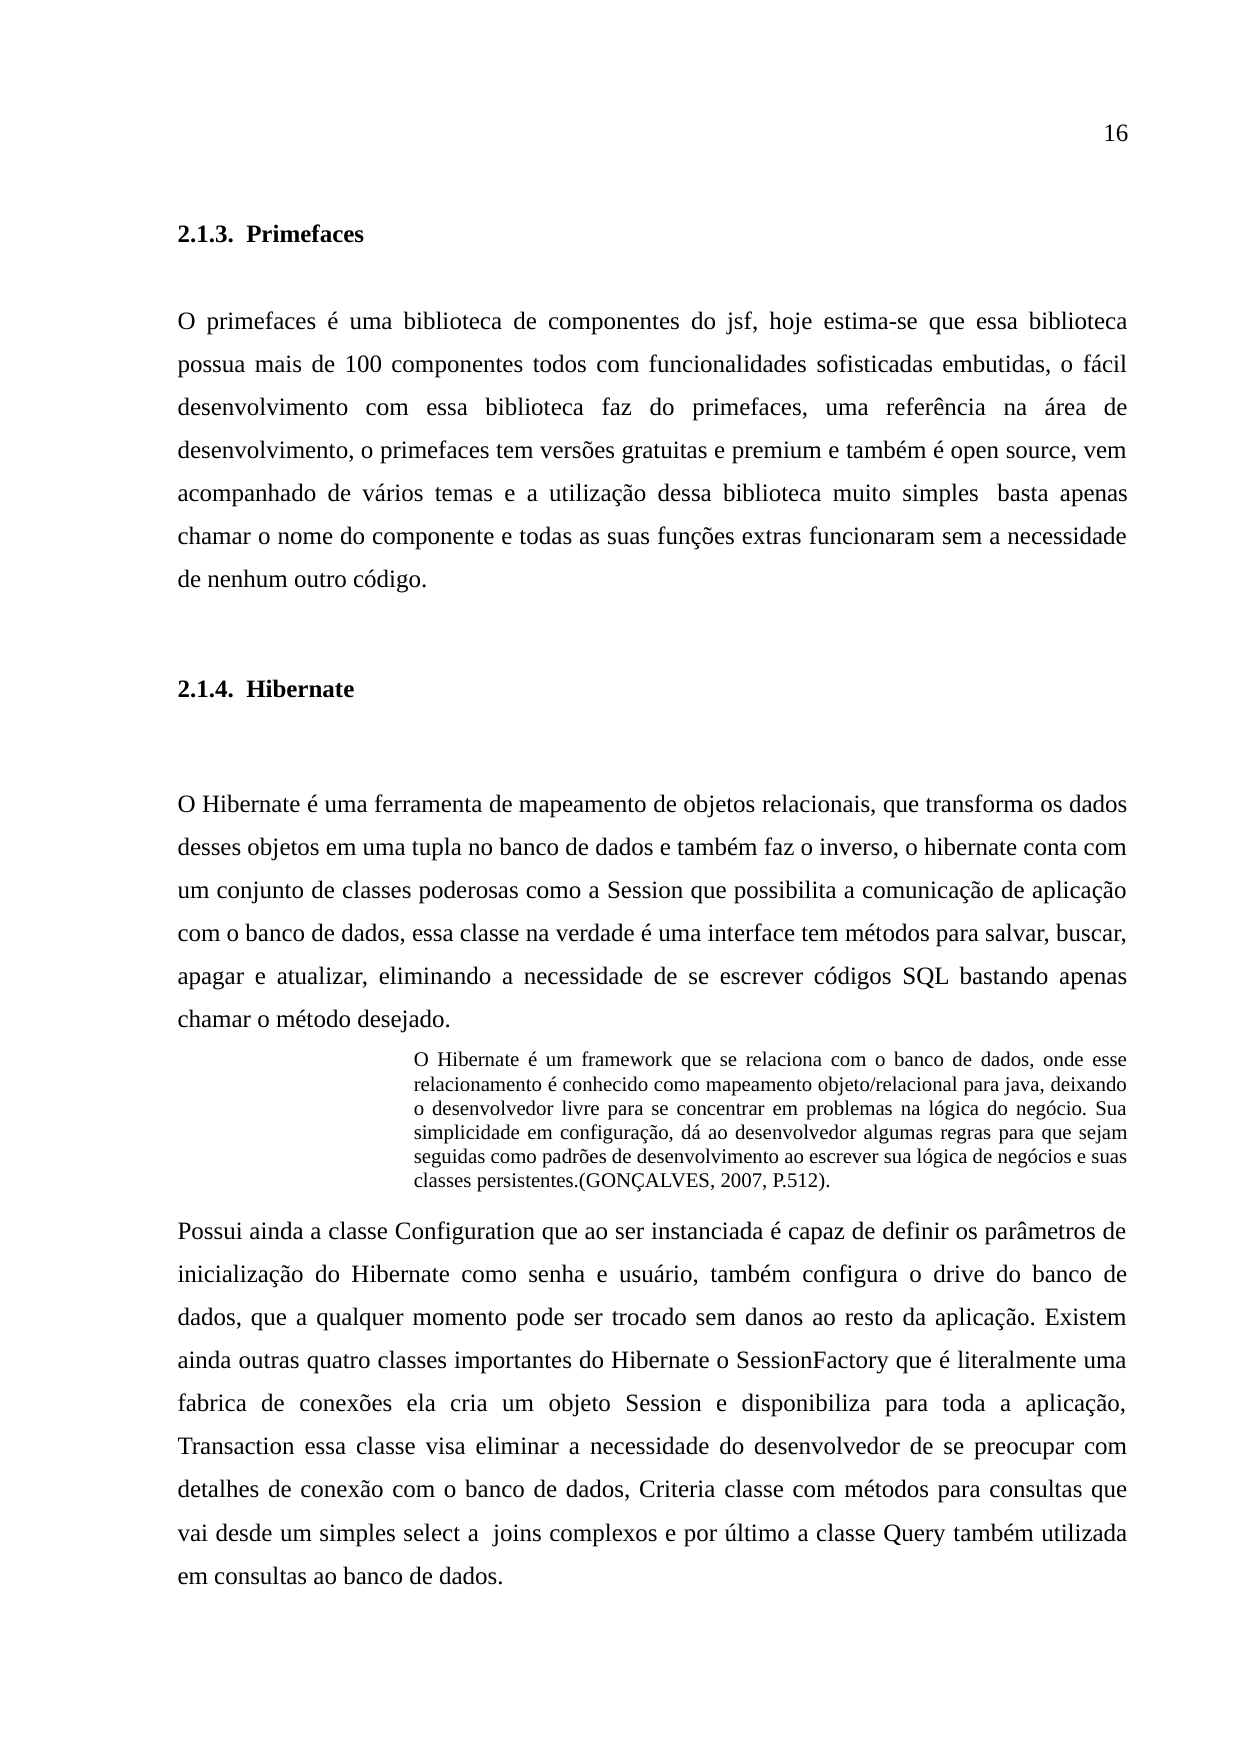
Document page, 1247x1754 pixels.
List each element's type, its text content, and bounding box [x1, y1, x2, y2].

text Possui ainda a classe Configuration que ao ser instanciada é capaz de definir os parâmetros de inicialização do Hibernate como senha e usuário, também configura o drive do banco de dados, que a qualquer momento pode ser trocado sem danos ao resto da aplicação. Existem ainda outras quatro classes importantes do Hibernate o SessionFactory que é literalmente uma fabrica de conexões ela cria um objeto Session e disponibiliza para toda a aplicação, Transaction essa classe visa eliminar a necessidade do desenvolvedor de se preocupar com detalhes de conexão com o banco de dados, Criteria classe com métodos para consultas que vai desde um simples select a joins complexos e por último a classe Query também utilizada em consultas ao banco de dados. [177, 1216, 1128, 1589]
subtitle hibernate [177, 674, 1128, 702]
text O Hibernate é uma ferramenta de mapeamento de objetos relacionais, que transforma os dados desses objetos em uma tupla no banco de dados e também faz o inverso, o hibernate conta com um conjunto de classes poderosas como a Session que possibilita a comunicação de aplicação com o banco de dados, essa classe na verdade é uma interface tem métodos para salvar, buscar, apagar e atualizar, eliminando a necessidade de se escrever códigos SQL bastando apenas chamar o método desejado. [177, 789, 1128, 1033]
text O Hibernate é um framework que se relaciona com o banco de dados, onde esse relacionamento é conhecido como mapeamento objeto/relacional para java, deixando o desenvolvedor livre para se concentrar em problemas na lógica do negócio. Sua simplicidade em configuração, dá ao desenvolvedor algumas regras para que sejam seguidas como padrões de desenvolvimento ao escrever sua lógica de negócios e suas classes persistentes.(GONÇALVES, 2007, P.512). [413, 1047, 1128, 1192]
subtitle primefaces [177, 219, 1128, 248]
text O primefaces é uma biblioteca de componentes do jsf, hoje estima-se que essa biblioteca possua mais de 100 componentes todos com funcionalidades sofisticadas embutidas, o fácil desenvolvimento com essa biblioteca faz do primefaces, uma referência na área de desenvolvimento, o primefaces tem versões gratuitas e premium e também é open source, vem acompanhado de vários temas e a utilização dessa biblioteca muito simples basta apenas chamar o nome do componente e todas as suas funções extras funcionaram sem a necessidade de nenhum outro código. [177, 306, 1128, 593]
